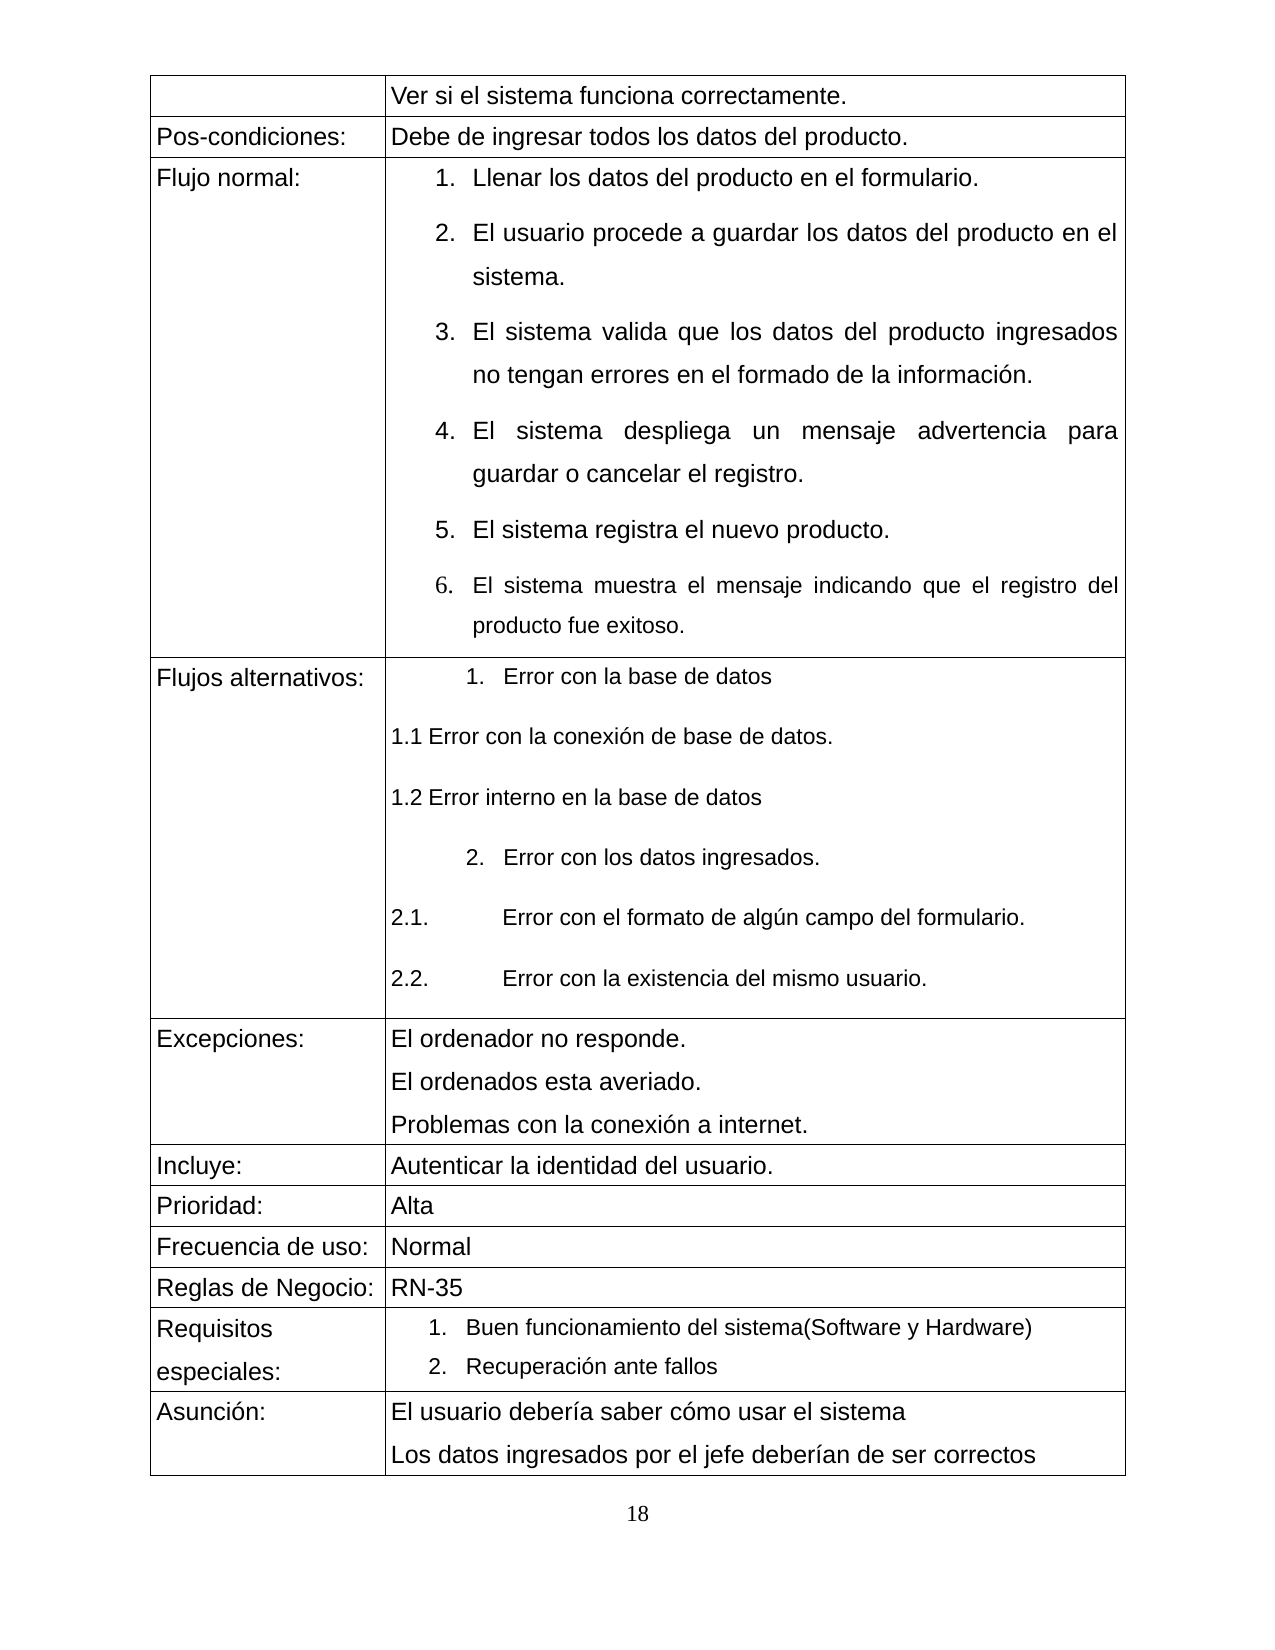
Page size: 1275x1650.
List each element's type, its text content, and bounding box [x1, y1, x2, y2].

table_cell Alta [386, 1186, 1125, 1226]
table_cell Normal [386, 1227, 1125, 1267]
table_cell [151, 76, 385, 116]
table_cell Error con la base de datos Error con la conexión de base de datos. Error interno en la base de datos Error con los datos ingresados. Error con el formato de algún campo del formulario. Error con la existencia del mismo usuario. [386, 658, 1125, 1017]
table_cell El usuario debería saber cómo usar el sistema Los datos ingresados por el jefe deberían de ser correctos [386, 1392, 1125, 1475]
table_cell Pos-condiciones: [151, 117, 385, 156]
table_cell Requisitos especiales: [151, 1308, 385, 1391]
table_cell El ordenador no responde. El ordenados esta averiado. Problemas con la conexión a internet. [386, 1019, 1125, 1144]
table_cell RN-35 [386, 1268, 1125, 1307]
table_cell Buen funcionamiento del sistema(Software y Hardware) Recuperación ante fallos [386, 1308, 1125, 1391]
table_cell Frecuencia de uso: [151, 1227, 385, 1267]
table_cell Excepciones: [151, 1019, 385, 1144]
table_cell Ver si el sistema funciona correctamente. [386, 76, 1125, 116]
table_cell Reglas de Negocio: [151, 1268, 385, 1307]
table_cell Autenticar la identidad del usuario. [386, 1145, 1125, 1185]
table_cell Llenar los datos del producto en el formulario. El usuario procede a guardar los datos del producto en el sistema. El sistema valida que los datos del producto ingresados no tengan errores en el formado de la información. El sistema despliega un mensaje advertencia para guardar o cancelar el registro. El sistema registra el nuevo producto. El sistema muestra el mensaje indicando que el registro del producto fue exitoso. [386, 158, 1125, 657]
table_cell Debe de ingresar todos los datos del producto. [386, 117, 1125, 156]
table_cell Flujos alternativos: [151, 658, 385, 1017]
table_cell Asunción: [151, 1392, 385, 1475]
table_cell Incluye: [151, 1145, 385, 1185]
table_cell Flujo normal: [151, 158, 385, 657]
table_cell Prioridad: [151, 1186, 385, 1226]
